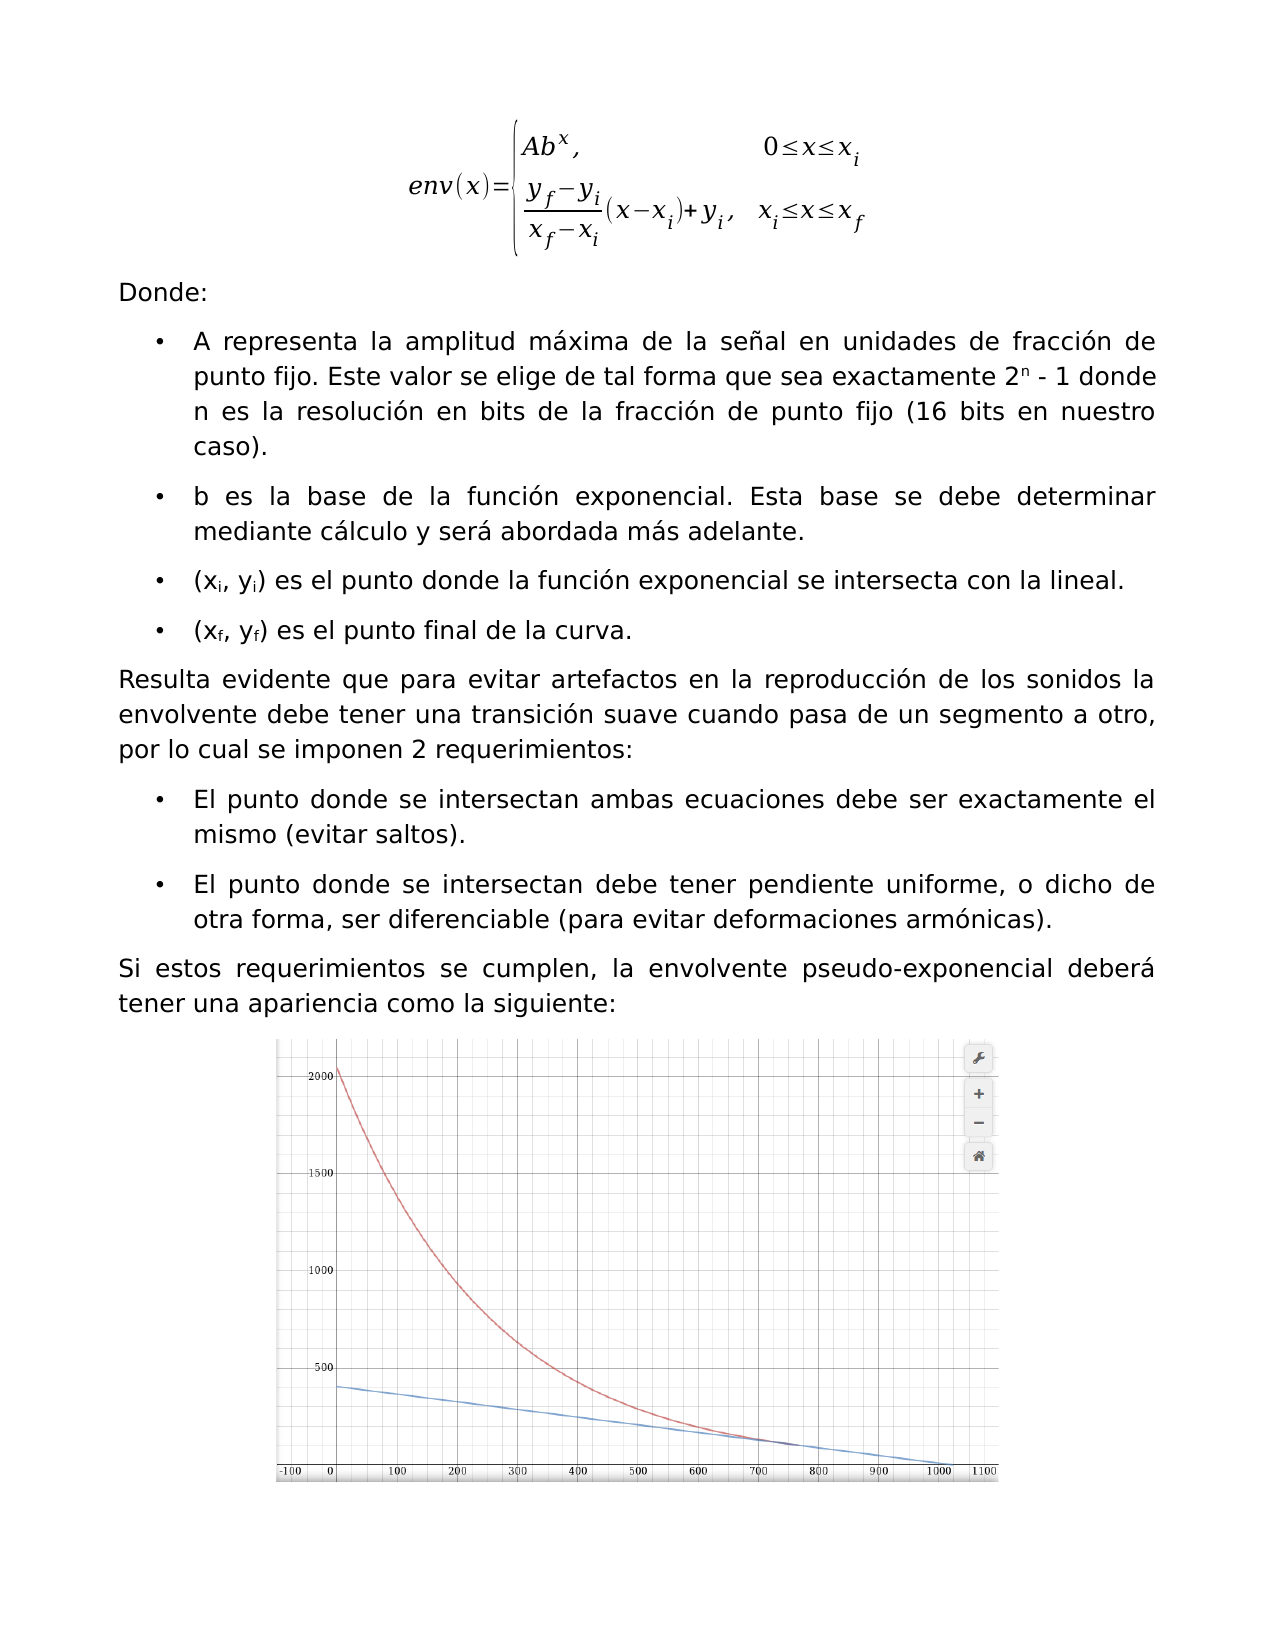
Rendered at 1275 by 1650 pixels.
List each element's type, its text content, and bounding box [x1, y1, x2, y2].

list El punto donde se intersectan debe tener pendiente uniforme, o dicho de otra forma, ser diferenciable (para evitar deformaciones armónicas). [156, 870, 1157, 934]
list A representa la amplitud máxima de la señal en unidades de fracción de punto fijo. Este valor se elige de tal forma que sea exactamente 2n - 1 donde n es la resolución en bits de la fracción de punto fijo (16 bits en nuestro caso). [156, 327, 1157, 462]
picture [276, 1039, 999, 1482]
list (xf, yf) es el punto final de la curva. [156, 616, 1157, 645]
list El punto donde se intersectan ambas ecuaciones debe ser exactamente el mismo (evitar saltos). [156, 785, 1157, 849]
text Si estos requerimientos se cumplen, la envolvente pseudo-exponencial deberá tener una apariencia como la siguiente: [118, 954, 1157, 1019]
text Resulta evidente que para evitar artefactos en la reproducción de los sonidos la envolvente debe tener una transición suave cuando pasa de un segmento a otro, por lo cual se imponen 2 requerimientos: [118, 666, 1157, 765]
text Donde: [118, 278, 1157, 307]
list (xi, yi) es el punto donde la función exponencial se intersecta con la lineal. [156, 567, 1157, 596]
list b es la base de la función exponencial. Esta base se debe determinar mediante cálculo y será abordada más adelante. [156, 482, 1157, 546]
